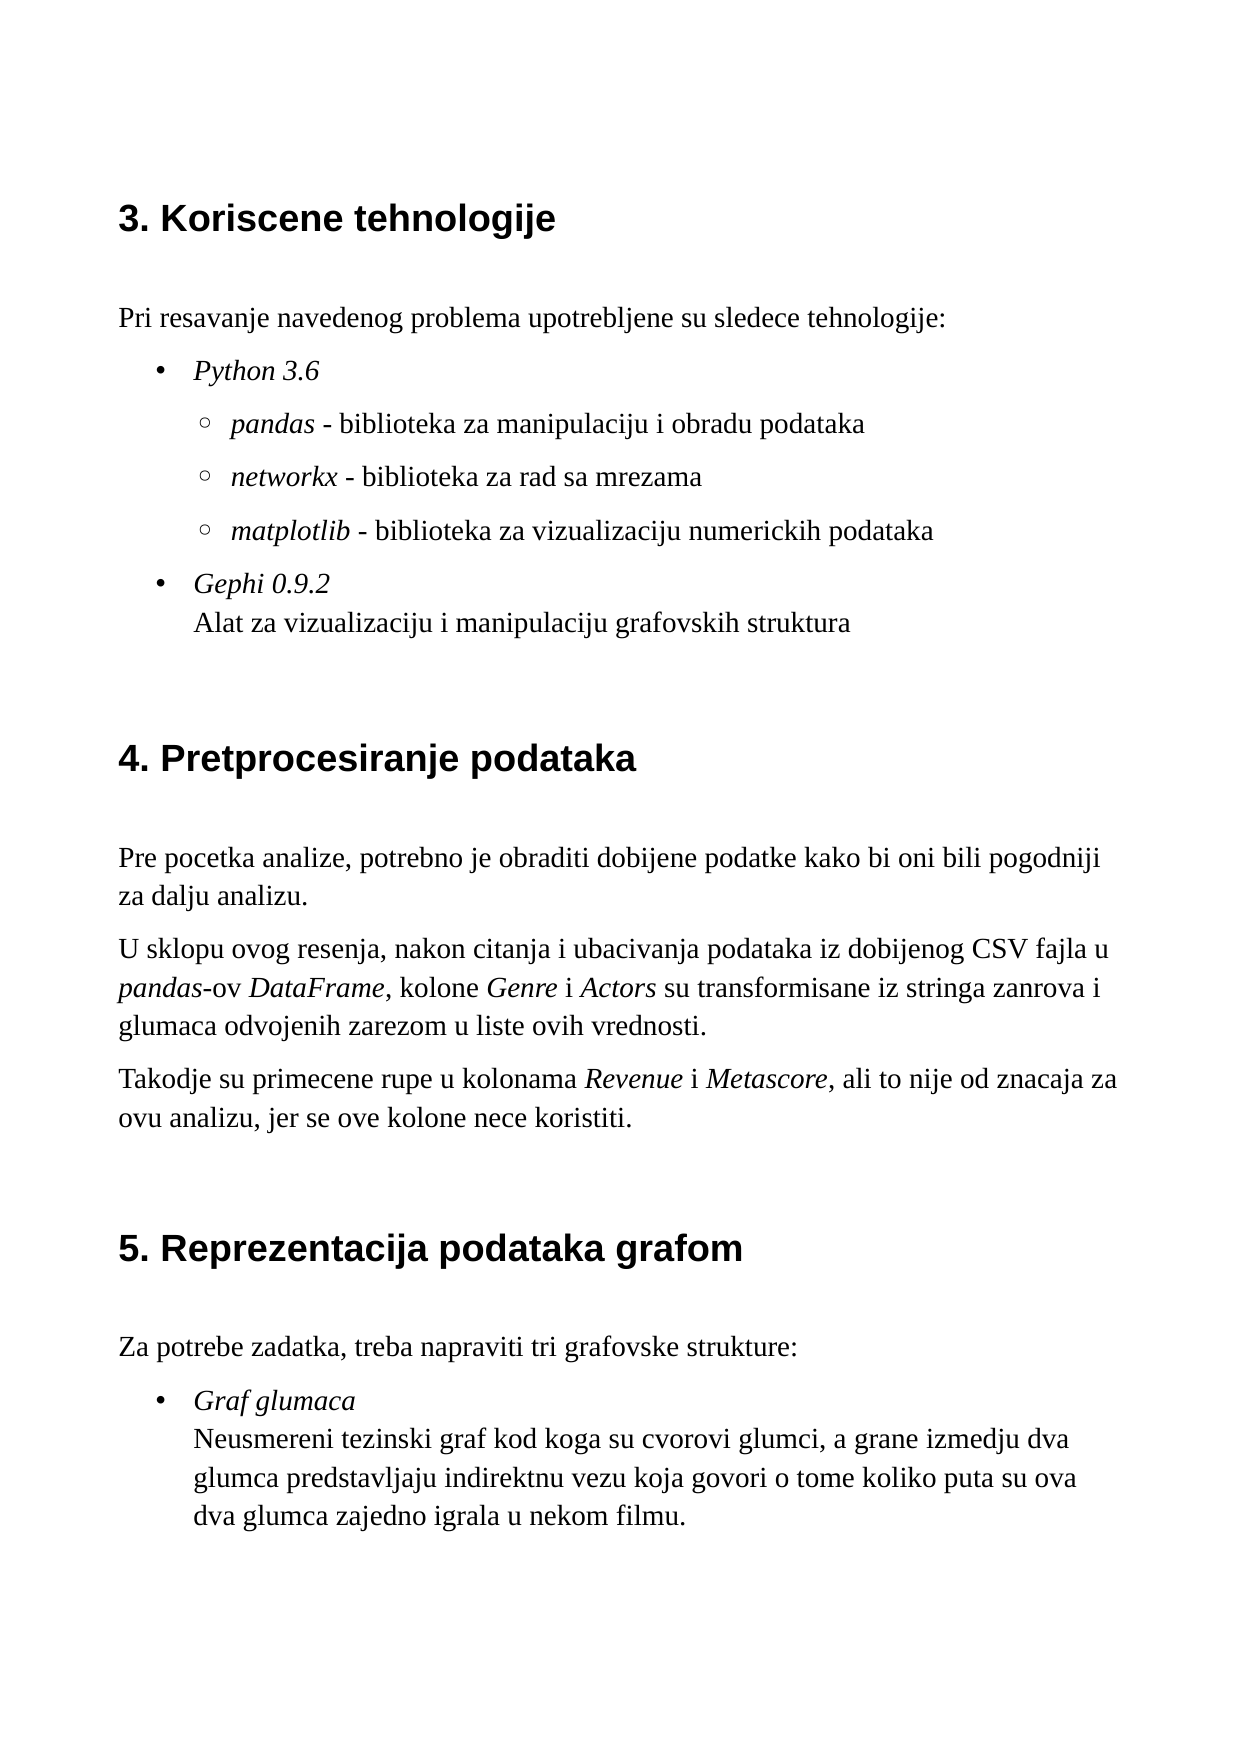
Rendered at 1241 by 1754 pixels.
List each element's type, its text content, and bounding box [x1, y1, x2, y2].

list Gephi 0.9.2 Alat za vizualizaciju i manipulaciju grafovskih struktura [156, 566, 1122, 638]
text U sklopu ovog resenja, nakon citanja i ubacivanja podataka iz dobijenog CSV fajla u pandas-ov DataFrame, kolone Genre i Actors su transformisane iz stringa zanrova i glumaca odvojenih zarezom u liste ovih vrednosti. [118, 931, 1122, 1042]
text Pre pocetka analize, potrebno je obraditi dobijene podatke kako bi oni bili pogodniji za dalju analizu. [118, 840, 1122, 912]
text Za potrebe zadatka, treba napraviti tri grafovske strukture: [118, 1329, 1122, 1363]
subtitle 4. Pretprocesiranje podataka [118, 736, 1122, 779]
list Graf glumaca Neusmereni tezinski graf kod koga su cvorovi glumci, a grane izmedju dva glumca predstavljaju indirektnu vezu koja govori o tome koliko puta su ova dva glumca zajedno igrala u nekom filmu. [156, 1383, 1122, 1532]
list matplotlib - biblioteka za vizualizaciju numerickih podataka [193, 513, 1122, 546]
list pandas - biblioteka za manipulaciju i obradu podataka [193, 406, 1122, 440]
text Pri resavanje navedenog problema upotrebljene su sledece tehnologije: [118, 300, 1122, 333]
list networkx - biblioteka za rad sa mrezama [193, 459, 1122, 493]
subtitle 5. Reprezentacija podataka grafom [118, 1226, 1122, 1269]
text Takodje su primecene rupe u kolonama Revenue i Metascore, ali to nije od znacaja za ovu analizu, jer se ove kolone nece koristiti. [118, 1062, 1122, 1134]
subtitle 3. Koriscene tehnologije [118, 196, 1122, 240]
list Python 3.6 [156, 353, 1122, 387]
